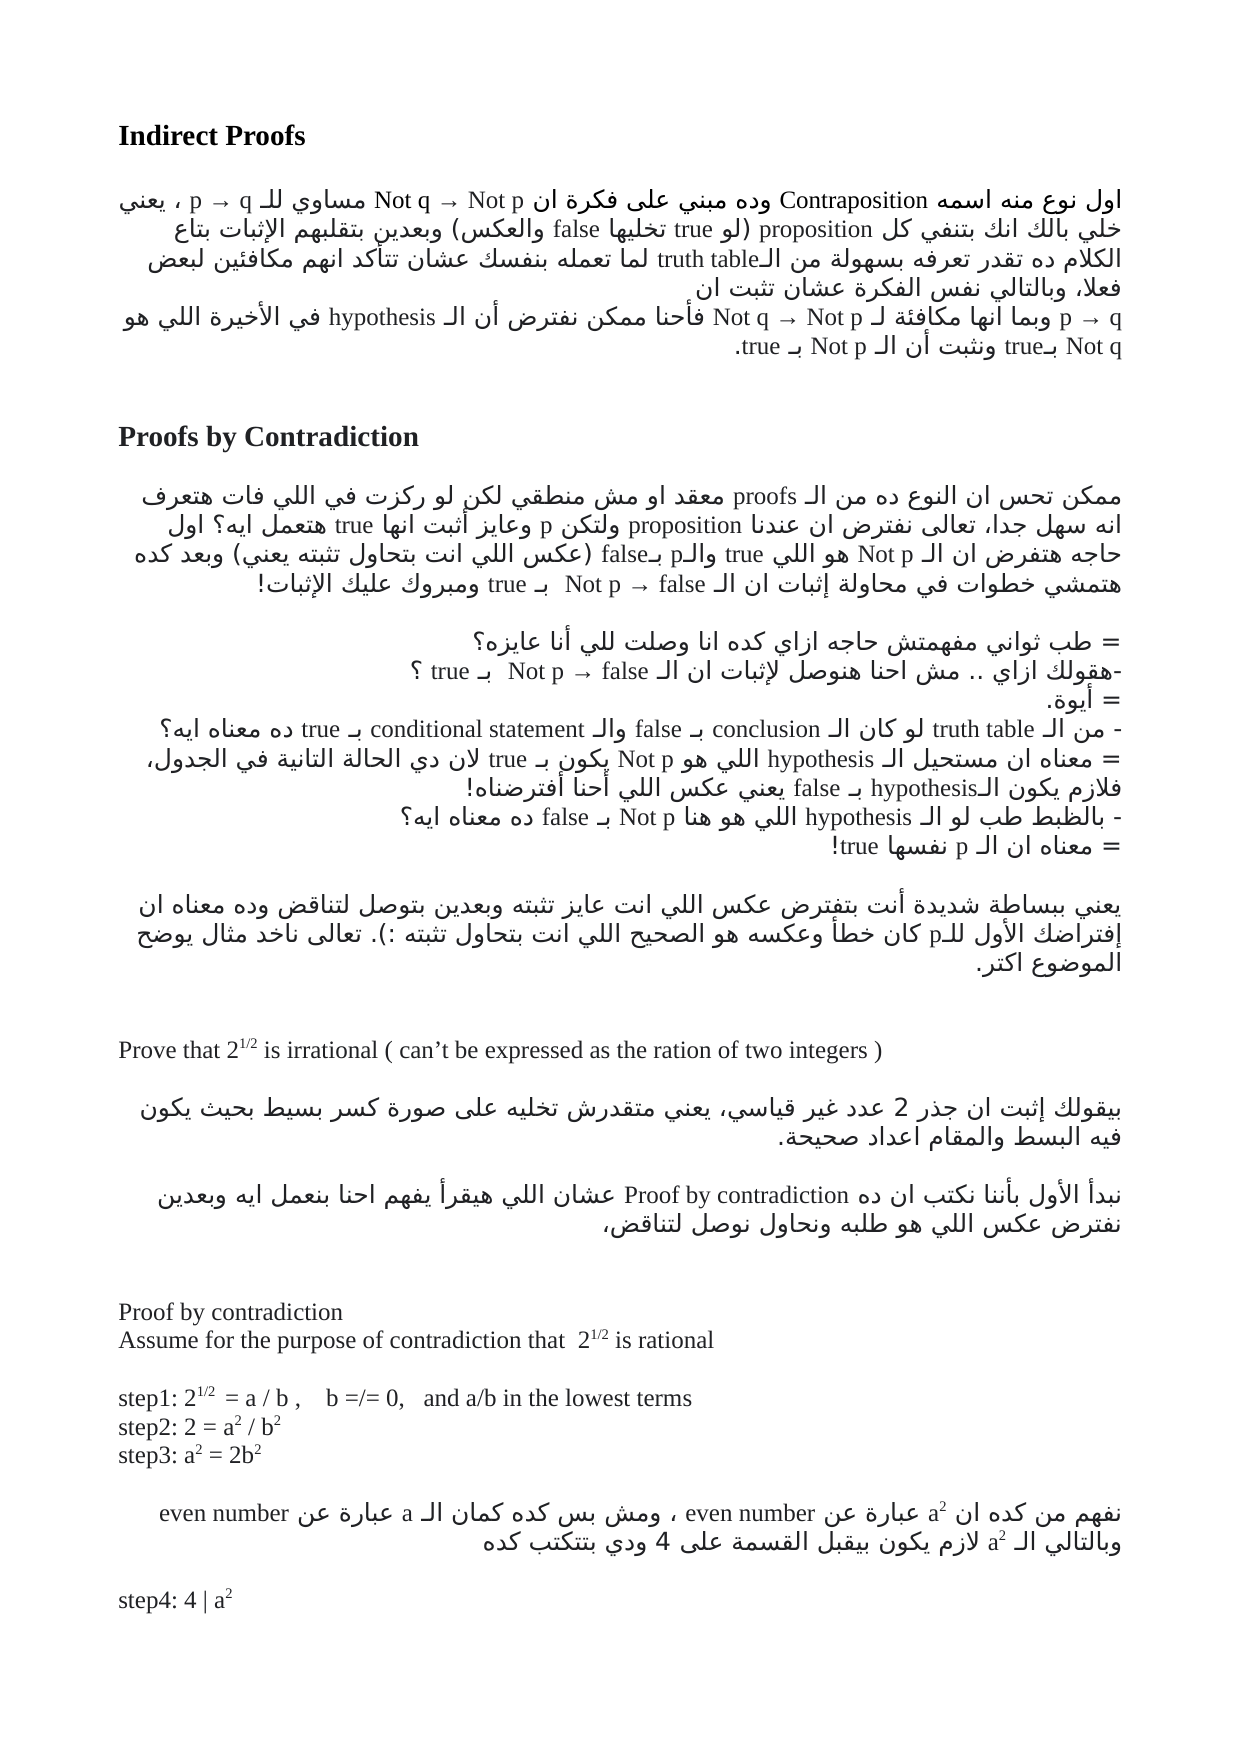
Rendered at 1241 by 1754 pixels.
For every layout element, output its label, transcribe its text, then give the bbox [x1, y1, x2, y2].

text Assume for the purpose of contradiction that 21/2 is rational [118, 1326, 1122, 1354]
text -هقولك ازاي .. مش احنا هنوصل لإثبات ان الـ Not p → false بـ true ؟ [118, 656, 1122, 685]
text = طب ثواني مفهمتش حاجه ازاي كده انا وصلت للي أنا عايزه؟ [118, 627, 1122, 656]
text بيقولك إثبت ان جذر 2 عدد غير قياسي، يعني متقدرش تخليه على صورة كسر بسيط بحيث يكون فيه البسط والمقام اعداد صحيحة. نبدأ الأول بأننا نكتب ان ده Proof by contradiction عشان اللي هيقرأ يفهم احنا بنعمل ايه وبعدين نفترض عكس اللي هو طلبه ونحاول نوصل لتناقض، [118, 1093, 1122, 1297]
text step2: 2 = a2 / b2 [118, 1412, 1122, 1441]
text = أيوة. [118, 685, 1122, 714]
text step1: 21/2 = a / b , b =/= 0, and a/b in the lowest terms [118, 1383, 1122, 1412]
text - من الـ truth table لو كان الـ conclusion بـ false والـ conditional statement بـ true ده معناه ايه؟ [118, 714, 1122, 744]
text اول نوع منه اسمه Contraposition وده مبني على فكرة ان Not q → Not p مساوي للـ p → q ، يعني خلي بالك انك بتنفي كل proposition (لو true تخليها false والعكس) وبعدين بتقلبهم الإثبات بتاع الكلام ده تقدر تعرفه بسهولة من الـtruth table لما تعمله بنفسك عشان تتأكد انهم مكافئين لبعض فعلا، وبالتالي نفس الفكرة عشان تثبت ان [118, 185, 1122, 302]
text Prove that 21/2 is irrational ( can’t be expressed as the ration of two integers ) [118, 1035, 1122, 1064]
text Proofs by Contradiction [118, 419, 1122, 481]
text Indirect Proofs [118, 118, 1122, 152]
text = معناه ان مستحيل الـ hypothesis اللي هو Not p يكون بـ true لان دي الحالة التانية في الجدول، فلازم يكون الـhypothesis بـ false يعني عكس اللي أحنا أفترضناه! - بالظبط طب لو الـ hypothesis اللي هو هنا Not p بـ false ده معناه ايه؟ = معناه ان الـ p نفسها true! يعني ببساطة شديدة أنت بتفترض عكس اللي انت عايز تثبته وبعدين بتوصل لتناقض وده معناه ان إفتراضك الأول للـp كان خطأ وعكسه هو الصحيح اللي انت بتحاول تثبته :). تعالى ناخد مثال يوضح الموضوع اكتر. [118, 744, 1122, 1035]
text step3: a2 = 2b2 [118, 1441, 1122, 1469]
text step4: 4 | a2 [118, 1585, 1122, 1614]
text Proof by contradiction [118, 1297, 1122, 1326]
text ممكن تحس ان النوع ده من الـ proofs معقد او مش منطقي لكن لو ركزت في اللي فات هتعرف انه سهل جدا، تعالى نفترض ان عندنا proposition ولتكن p وعايز أثبت انها true هتعمل ايه؟ اول حاجه هتفرض ان الـ Not p هو اللي true والـp بـfalse (عكس اللي انت بتحاول تثبته يعني) وبعد كده هتمشي خطوات في محاولة إثبات ان الـ Not p → false بـ true ومبروك عليك الإثبات! [118, 481, 1122, 598]
text p → q وبما انها مكافئة لـ Not q → Not p فأحنا ممكن نفترض أن الـ hypothesis في الأخيرة اللي هو Not q بـtrue ونثبت أن الـ Not p بـ true. [118, 302, 1122, 419]
text نفهم من كده ان a2 عبارة عن even number ، ومش بس كده كمان الـ a عبارة عن even number وبالتالي الـ a2 لازم يكون بيقبل القسمة على 4 ودي بتتكتب كده [118, 1498, 1122, 1557]
